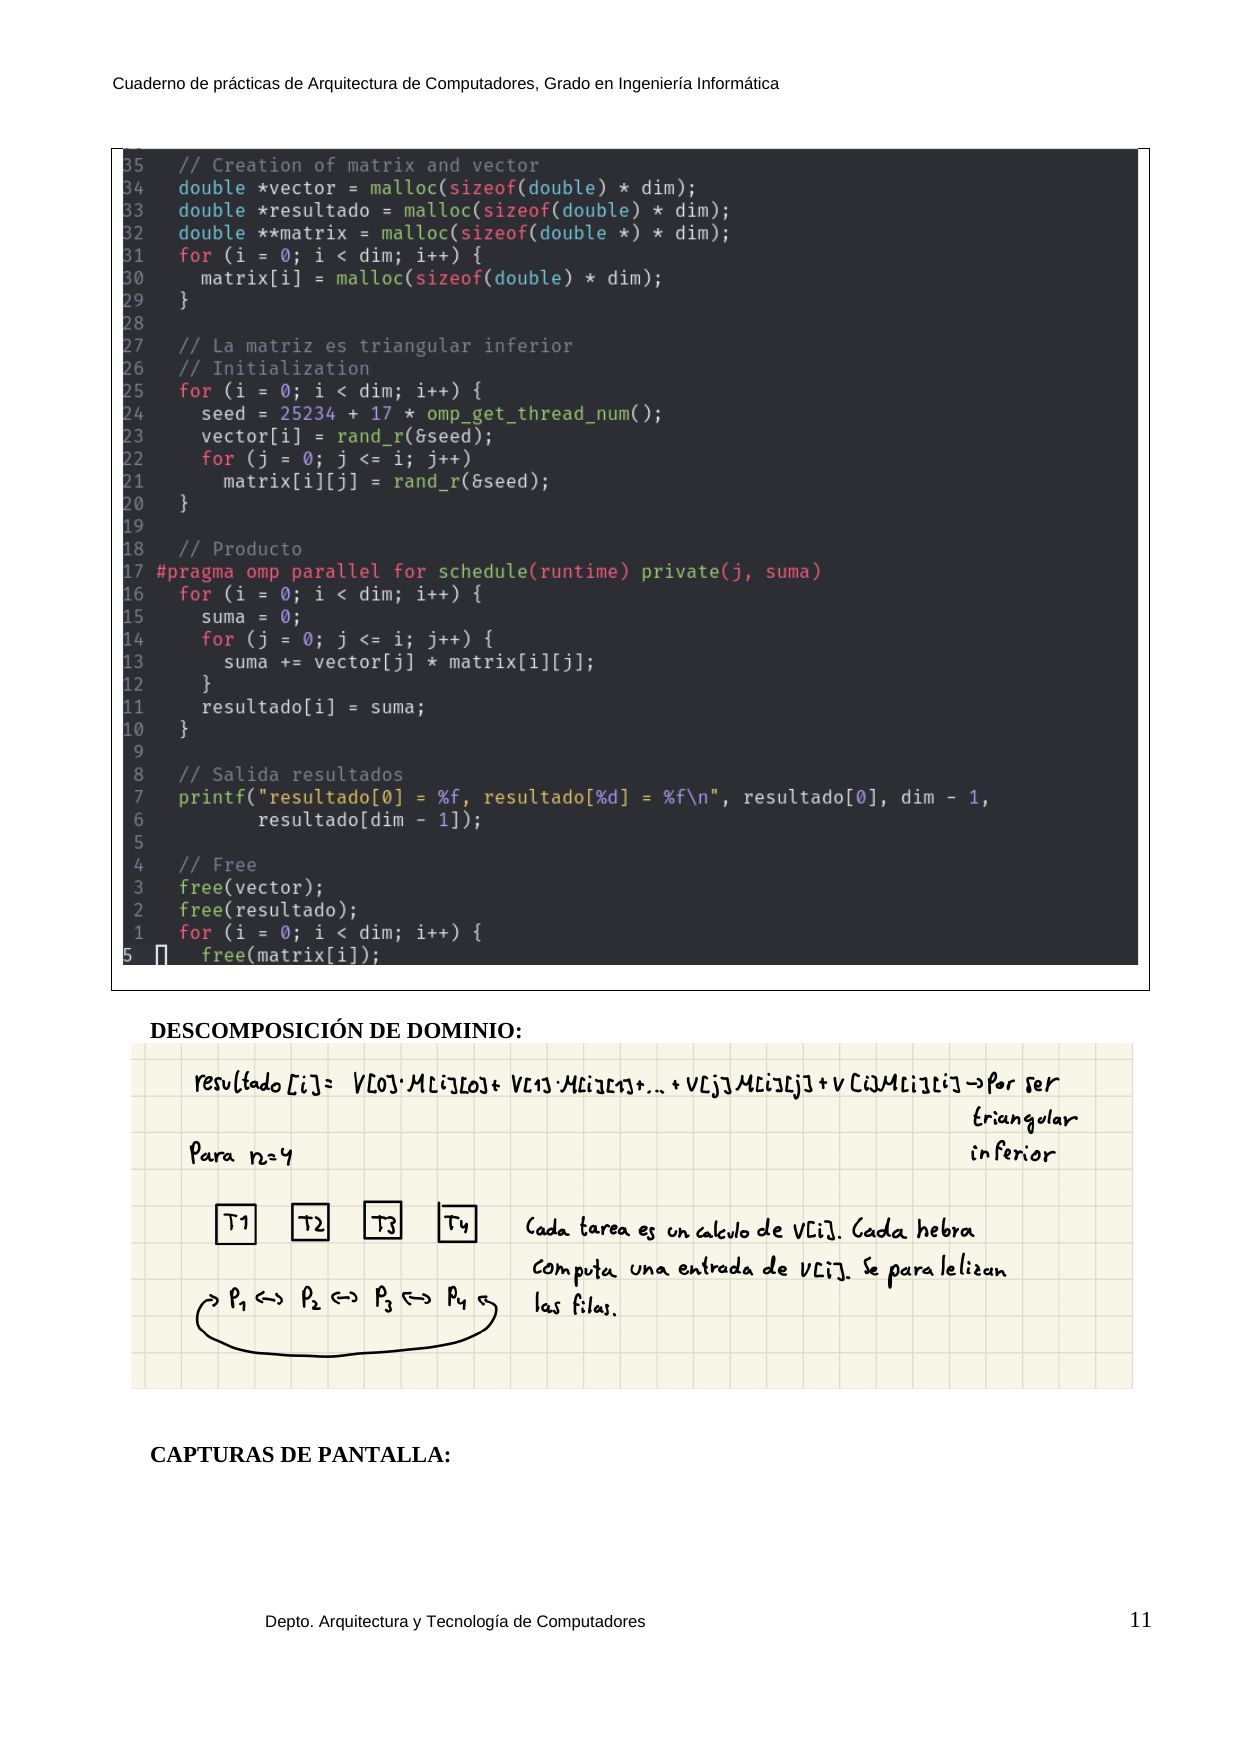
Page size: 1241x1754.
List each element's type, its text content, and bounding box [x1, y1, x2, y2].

picture [131, 1043, 1134, 1389]
picture [122, 148, 1139, 965]
text DESCOMPOSICIÓN DE DOMINIO: [150, 1017, 1152, 1044]
text CAPTURAS DE PANTALLA: [150, 1441, 1152, 1467]
table_header [112, 149, 1149, 990]
